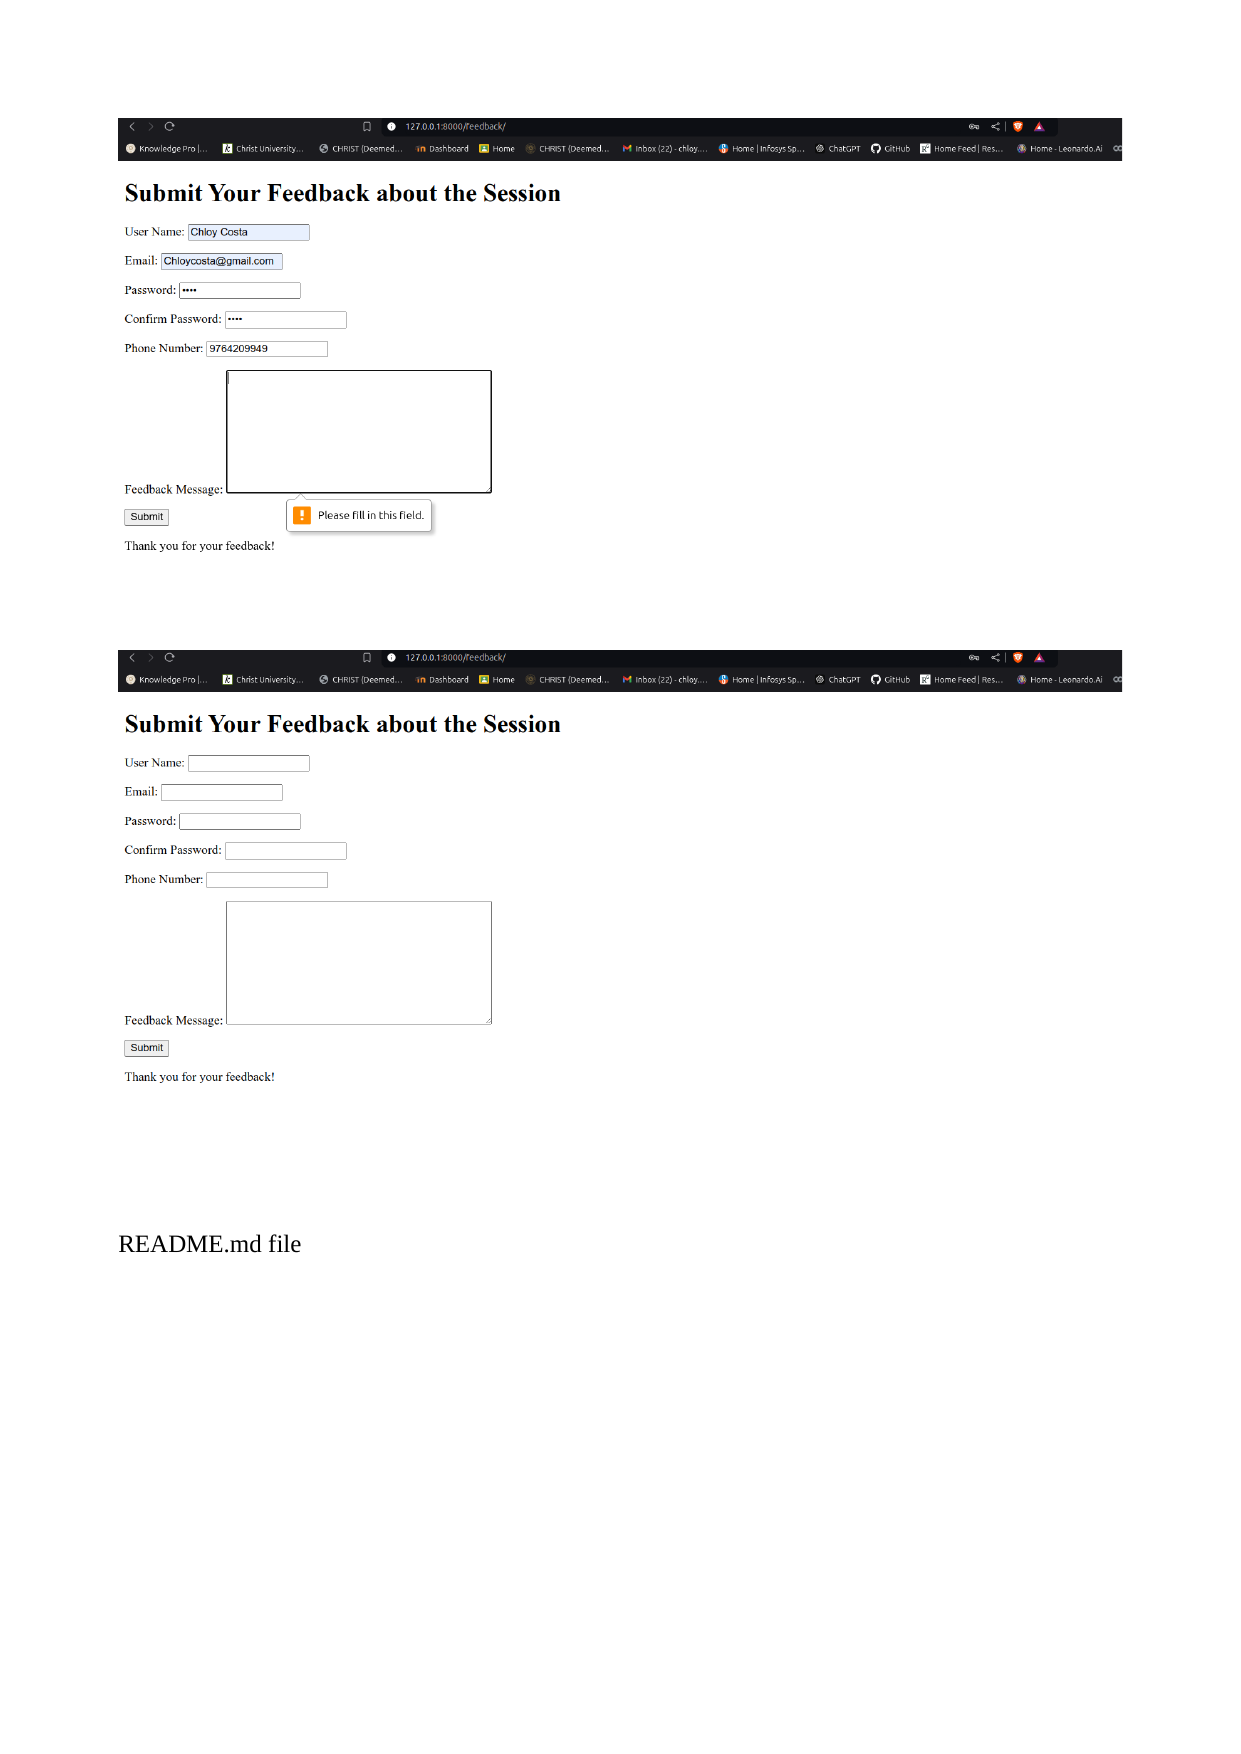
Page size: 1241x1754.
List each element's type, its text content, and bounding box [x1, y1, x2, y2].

text README.md file [118, 1229, 1122, 1291]
picture [118, 650, 1123, 1130]
picture [118, 118, 1123, 599]
